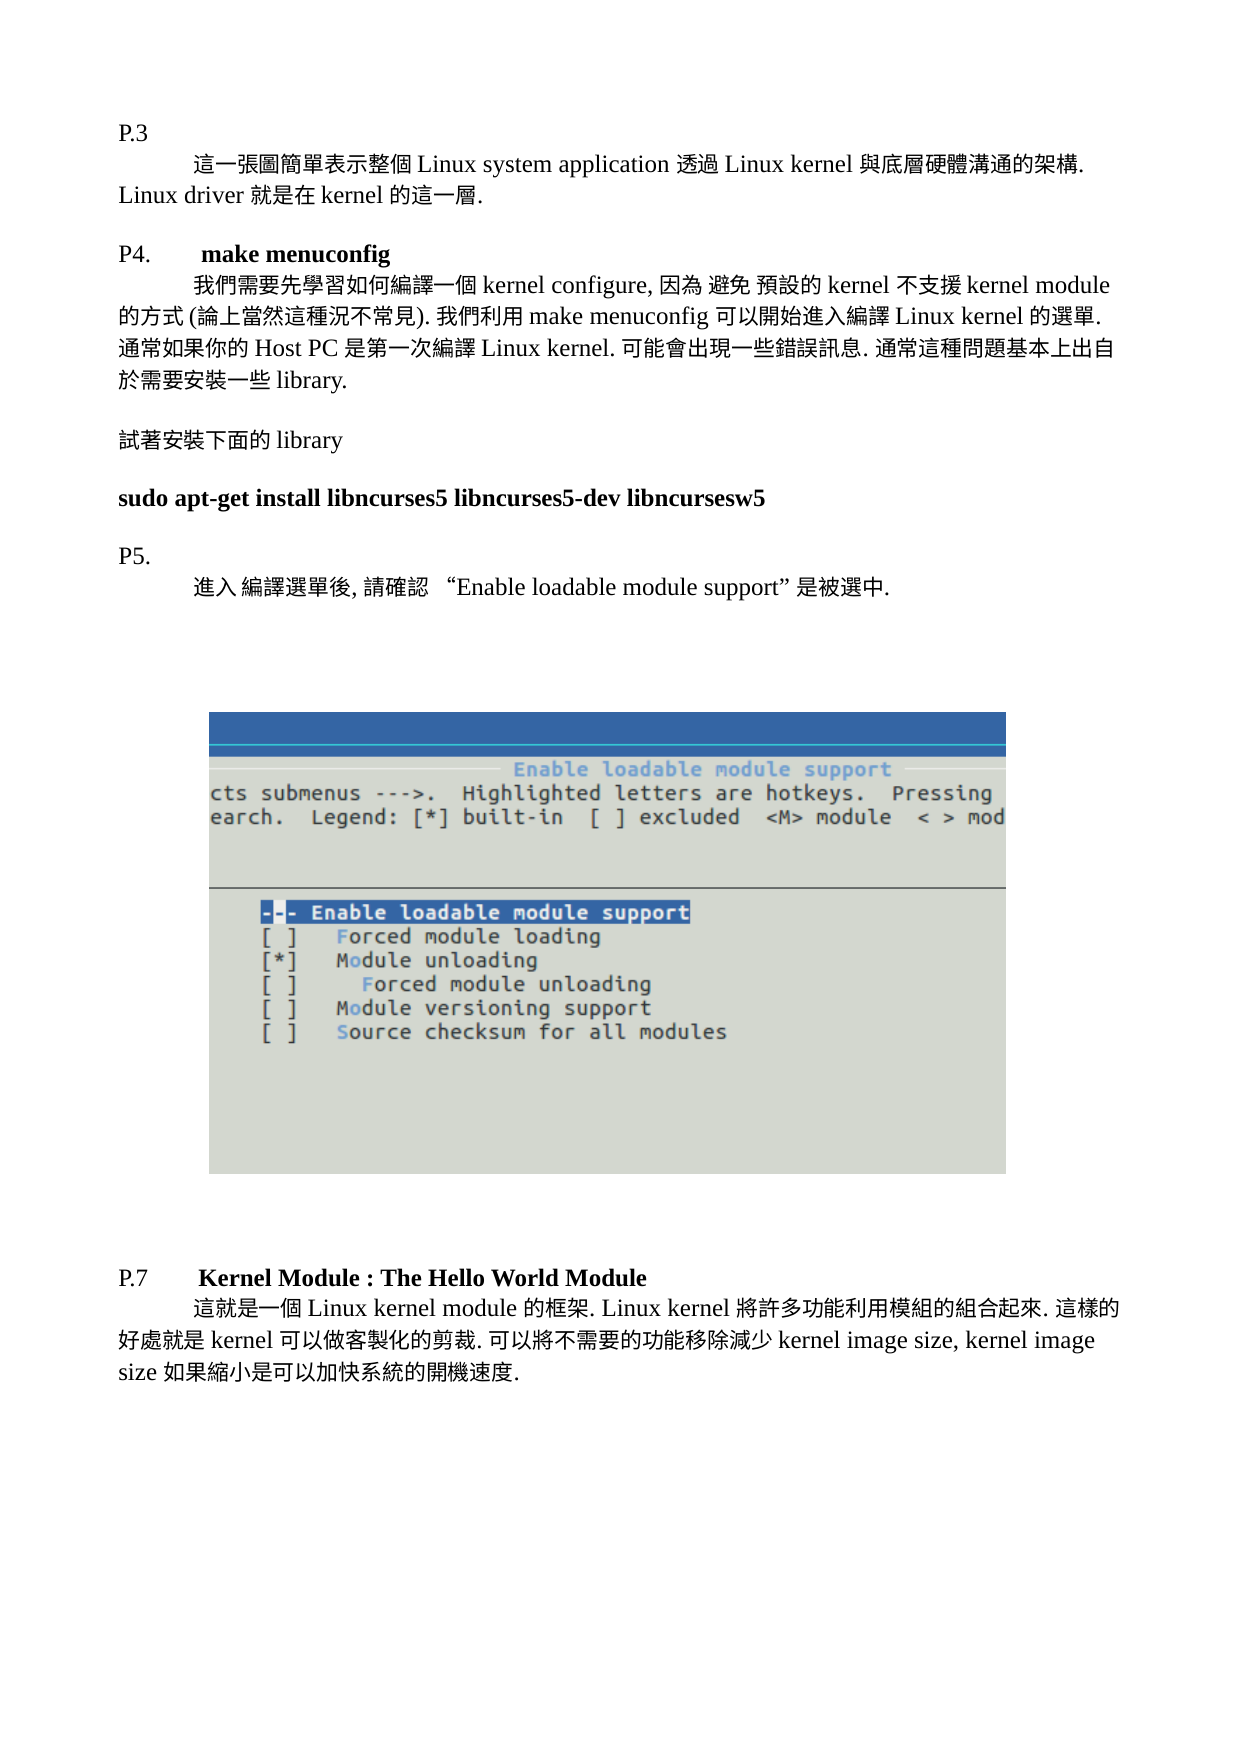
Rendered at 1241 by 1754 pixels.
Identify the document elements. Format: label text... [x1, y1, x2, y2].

text 這就是一個 Linux kernel module 的框架. Linux kernel 將許多功能利用模組的組合起來. 這樣的好處就是 kernel 可以做客製化的剪裁. 可以將不需要的功能移除減少 kernel image size, kernel image size 如果縮小是可以加快系統的開機速度. [118, 1291, 1122, 1386]
text 通常如果你的 Host PC 是第一次編譯 Linux kernel. 可能會出現一些錯誤訊息. 通常這種問題基本上出自於需要安裝一些 library. [118, 331, 1122, 394]
text 這一張圖簡單表示整個 Linux system application 透過 Linux kernel 與底層硬體溝通的架構. [118, 147, 1122, 178]
text sudo apt-get install libncurses5 libncurses5-dev libncursesw5 [118, 483, 1122, 512]
text 我們需要先學習如何編譯一個 kernel configure, 因為 避免 預設的 kernel 不支援 kernel module 的方式 (論上當然這種況不常見). 我們利用 make menuconfig 可以開始進入編譯 Linux kernel 的選單. [118, 268, 1122, 331]
text 進入 編譯選單後, 請確認 “Enable loadable module support” 是被選中. [118, 570, 1122, 601]
text P.7 Kernel Module : The Hello World Module [118, 1263, 1122, 1291]
text P.3 [118, 118, 1122, 147]
text P4. make menuconfig [118, 239, 1122, 268]
text Linux driver 就是在 kernel 的這一層. [118, 178, 1122, 210]
text 試著安裝下面的 library [118, 423, 1122, 455]
picture [209, 712, 1006, 1174]
text P5. [118, 541, 1122, 570]
